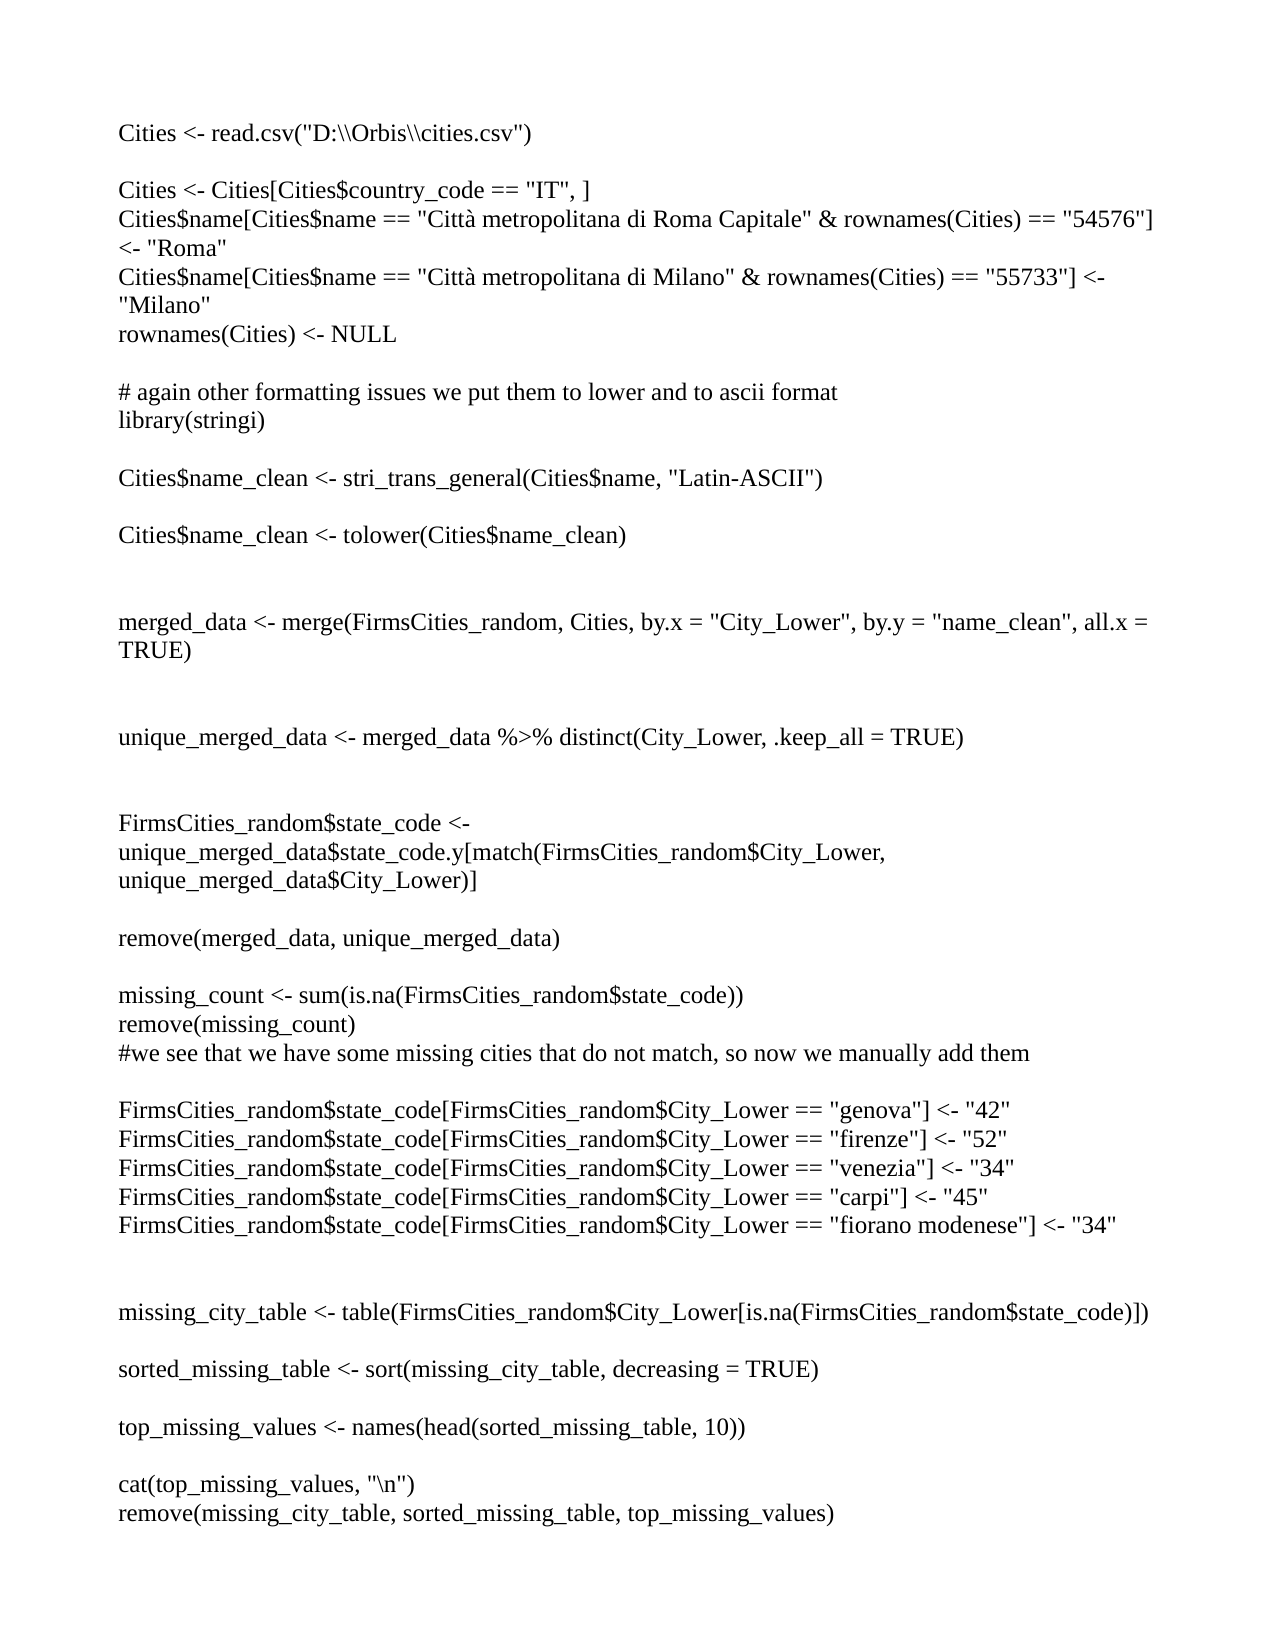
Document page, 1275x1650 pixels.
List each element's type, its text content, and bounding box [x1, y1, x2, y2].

text top_missing_values <- names(head(sorted_missing_table, 10)) [118, 1412, 1157, 1441]
text unique_merged_data <- merged_data %>% distinct(City_Lower, .keep_all = TRUE) [118, 722, 1157, 751]
text remove(missing_count) [118, 1009, 1157, 1038]
text merged_data <- merge(FirmsCities_random, Cities, by.x = "City_Lower", by.y = "name_clean", all.x = TRUE) [118, 607, 1157, 664]
text Cities$name[Cities$name == "Città metropolitana di Roma Capitale" & rownames(Cities) == "54576"] <- "Roma" [118, 204, 1157, 262]
text cat(top_missing_values, "\n") [118, 1469, 1157, 1498]
text #we see that we have some missing cities that do not match, so now we manually add them [118, 1038, 1157, 1067]
text FirmsCities_random$state_code[FirmsCities_random$City_Lower == "genova"] <- "42" [118, 1096, 1157, 1124]
text # again other formatting issues we put them to lower and to ascii format [118, 377, 1157, 406]
text FirmsCities_random$state_code[FirmsCities_random$City_Lower == "firenze"] <- "52" [118, 1124, 1157, 1153]
text sorted_missing_table <- sort(missing_city_table, decreasing = TRUE) [118, 1354, 1157, 1383]
text Cities <- Cities[Cities$country_code == "IT", ] [118, 176, 1157, 204]
text Cities$name_clean <- tolower(Cities$name_clean) [118, 521, 1157, 549]
text Cities$name_clean <- stri_trans_general(Cities$name, "Latin-ASCII") [118, 463, 1157, 492]
text missing_count <- sum(is.na(FirmsCities_random$state_code)) [118, 981, 1157, 1009]
text remove(missing_city_table, sorted_missing_table, top_missing_values) [118, 1498, 1157, 1527]
text Cities$name[Cities$name == "Città metropolitana di Milano" & rownames(Cities) == "55733"] <- "Milano" [118, 262, 1157, 319]
text library(stringi) [118, 406, 1157, 434]
text rownames(Cities) <- NULL [118, 319, 1157, 348]
text FirmsCities_random$state_code[FirmsCities_random$City_Lower == "fiorano modenese"] <- "34" [118, 1211, 1157, 1239]
text Cities <- read.csv("D:\\Orbis\\cities.csv") [118, 118, 1157, 147]
text missing_city_table <- table(FirmsCities_random$City_Lower[is.na(FirmsCities_random$state_code)]) [118, 1297, 1157, 1326]
text FirmsCities_random$state_code[FirmsCities_random$City_Lower == "carpi"] <- "45" [118, 1182, 1157, 1211]
text FirmsCities_random$state_code[FirmsCities_random$City_Lower == "venezia"] <- "34" [118, 1153, 1157, 1182]
text remove(merged_data, unique_merged_data) [118, 923, 1157, 952]
text FirmsCities_random$state_code <- unique_merged_data$state_code.y[match(FirmsCities_random$City_Lower, unique_merged_data$City_Lower)] [118, 808, 1157, 894]
